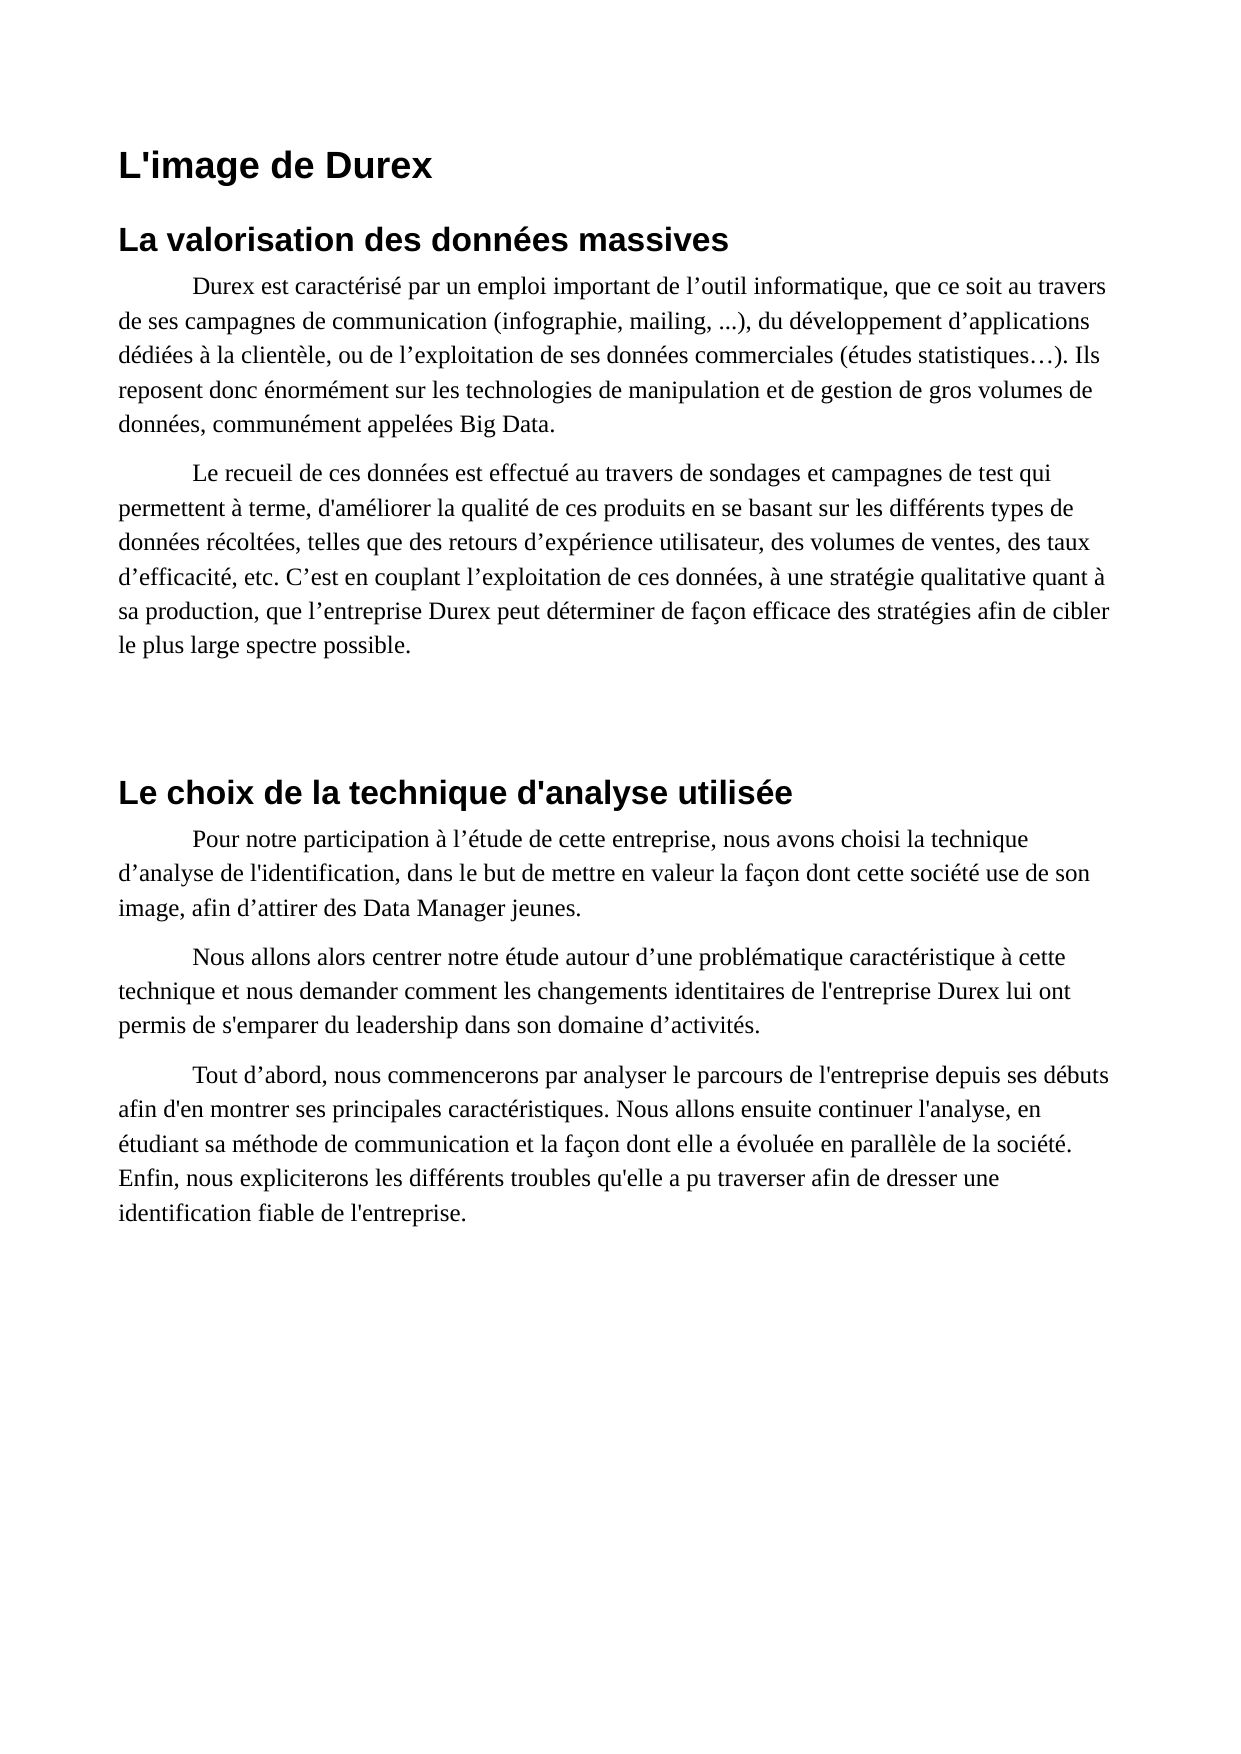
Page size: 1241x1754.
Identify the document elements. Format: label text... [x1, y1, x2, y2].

subtitle L'image de Durex [118, 143, 1122, 187]
subtitle Le choix de la technique d'analyse utilisée [118, 772, 1122, 811]
subtitle La valorisation des données massives [118, 220, 1122, 259]
text Tout d’abord, nous commencerons par analyser le parcours de l'entreprise depuis ses débuts afin d'en montrer ses principales caractéristiques. Nous allons ensuite continuer l'analyse, en étudiant sa méthode de communication et la façon dont elle a évoluée en parallèle de la société. Enfin, nous expliciterons les différents troubles qu'elle a pu traverser afin de dresser une identification fiable de l'entreprise. [118, 1060, 1122, 1226]
text Pour notre participation à l’étude de cette entreprise, nous avons choisi la technique d’analyse de l'identification, dans le but de mettre en valeur la façon dont cette société use de son image, afin d’attirer des Data Manager jeunes. [118, 824, 1122, 921]
text Le recueil de ces données est effectué au travers de sondages et campagnes de test qui permettent à terme, d'améliorer la qualité de ces produits en se basant sur les différents types de données récoltées, telles que des retours d’expérience utilisateur, des volumes de ventes, des taux d’efficacité, etc. C’est en couplant l’exploitation de ces données, à une stratégie qualitative quant à sa production, que l’entreprise Durex peut déterminer de façon efficace des stratégies afin de cibler le plus large spectre possible. [118, 458, 1122, 659]
text Nous allons alors centrer notre étude autour d’une problématique caractéristique à cette technique et nous demander comment les changements identitaires de l'entreprise Durex lui ont permis de s'emparer du leadership dans son domaine d’activités. [118, 942, 1122, 1039]
text Durex est caractérisé par un emploi important de l’outil informatique, que ce soit au travers de ses campagnes de communication (infographie, mailing, ...), du développement d’applications dédiées à la clientèle, ou de l’exploitation de ses données commerciales (études statistiques…). Ils reposent donc énormément sur les technologies de manipulation et de gestion de gros volumes de données, communément appelées Big Data. [118, 271, 1122, 438]
